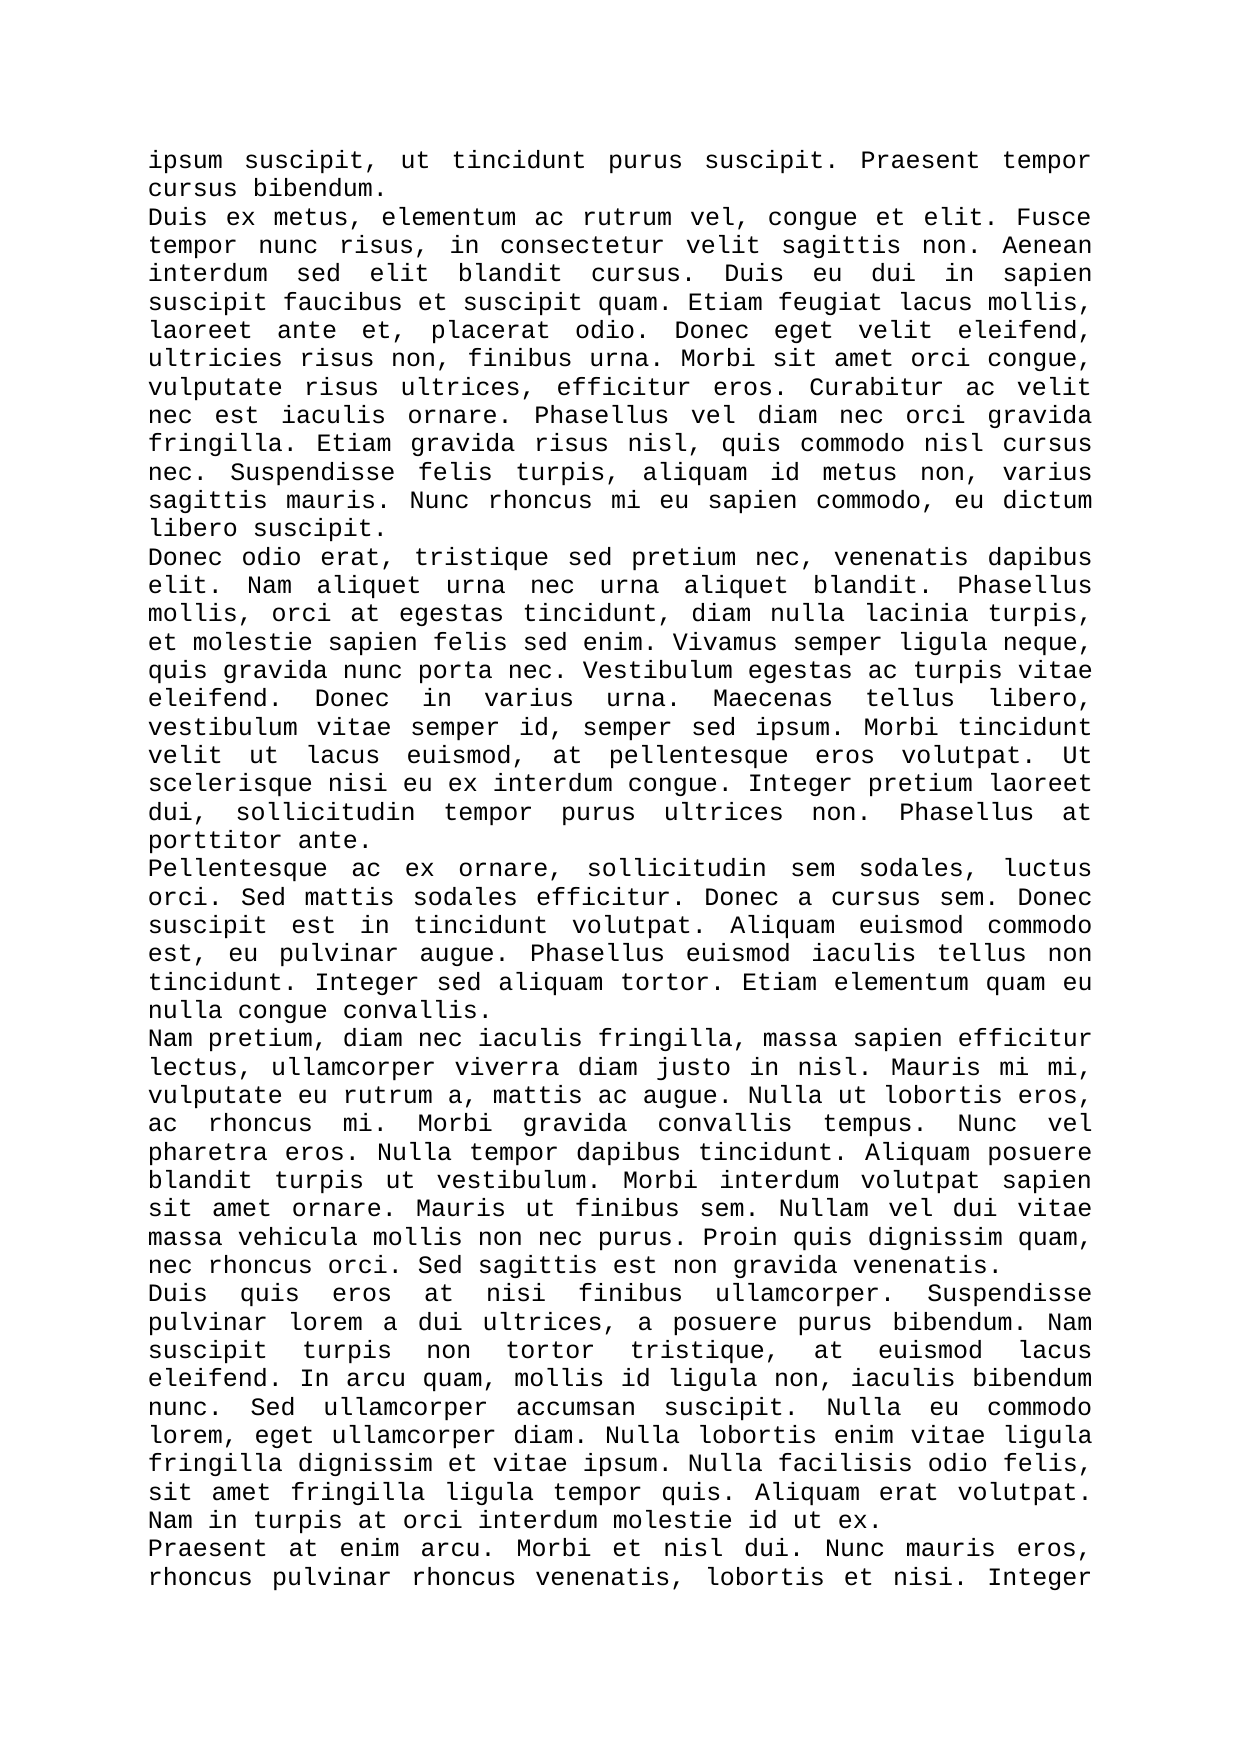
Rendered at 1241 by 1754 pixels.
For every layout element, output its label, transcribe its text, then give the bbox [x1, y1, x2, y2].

text Donec odio erat, tristique sed pretium nec, venenatis dapibus elit. Nam aliquet urna nec urna aliquet blandit. Phasellus mollis, orci at egestas tincidunt, diam nulla lacinia turpis, et molestie sapien felis sed enim. Vivamus semper ligula neque, quis gravida nunc porta nec. Vestibulum egestas ac turpis vitae eleifend. Donec in varius urna. Maecenas tellus libero, vestibulum vitae semper id, semper sed ipsum. Morbi tincidunt velit ut lacus euismod, at pellentesque eros volutpat. Ut scelerisque nisi eu ex interdum congue. Integer pretium laoreet dui, sollicitudin tempor purus ultrices non. Phasellus at porttitor ante. [148, 544, 1093, 856]
text ipsum suscipit, ut tincidunt purus suscipit. Praesent tempor cursus bibendum. [148, 148, 1093, 204]
text Duis ex metus, elementum ac rutrum vel, congue et elit. Fusce tempor nunc risus, in consectetur velit sagittis non. Aenean interdum sed elit blandit cursus. Duis eu dui in sapien suscipit faucibus et suscipit quam. Etiam feugiat lacus mollis, laoreet ante et, placerat odio. Donec eget velit eleifend, ultricies risus non, finibus urna. Morbi sit amet orci congue, vulputate risus ultrices, efficitur eros. Curabitur ac velit nec est iaculis ornare. Phasellus vel diam nec orci gravida fringilla. Etiam gravida risus nisl, quis commodo nisl cursus nec. Suspendisse felis turpis, aliquam id metus non, varius sagittis mauris. Nunc rhoncus mi eu sapien commodo, eu dictum libero suscipit. [148, 204, 1093, 544]
text Pellentesque ac ex ornare, sollicitudin sem sodales, luctus orci. Sed mattis sodales efficitur. Donec a cursus sem. Donec suscipit est in tincidunt volutpat. Aliquam euismod commodo est, eu pulvinar augue. Phasellus euismod iaculis tellus non tincidunt. Integer sed aliquam tortor. Etiam elementum quam eu nulla congue convallis. [148, 856, 1093, 1026]
text Duis quis eros at nisi finibus ullamcorper. Suspendisse pulvinar lorem a dui ultrices, a posuere purus bibendum. Nam suscipit turpis non tortor tristique, at euismod lacus eleifend. In arcu quam, mollis id ligula non, iaculis bibendum nunc. Sed ullamcorper accumsan suscipit. Nulla eu commodo lorem, eget ullamcorper diam. Nulla lobortis enim vitae ligula fringilla dignissim et vitae ipsum. Nulla facilisis odio felis, sit amet fringilla ligula tempor quis. Aliquam erat volutpat. Nam in turpis at orci interdum molestie id ut ex. [148, 1281, 1093, 1536]
text Praesent at enim arcu. Morbi et nisl dui. Nunc mauris eros, rhoncus pulvinar rhoncus venenatis, lobortis et nisi. Integer [148, 1536, 1093, 1593]
text Nam pretium, diam nec iaculis fringilla, massa sapien efficitur lectus, ullamcorper viverra diam justo in nisl. Mauris mi mi, vulputate eu rutrum a, mattis ac augue. Nulla ut lobortis eros, ac rhoncus mi. Morbi gravida convallis tempus. Nunc vel pharetra eros. Nulla tempor dapibus tincidunt. Aliquam posuere blandit turpis ut vestibulum. Morbi interdum volutpat sapien sit amet ornare. Mauris ut finibus sem. Nullam vel dui vitae massa vehicula mollis non nec purus. Proin quis dignissim quam, nec rhoncus orci. Sed sagittis est non gravida venenatis. [148, 1026, 1093, 1281]
